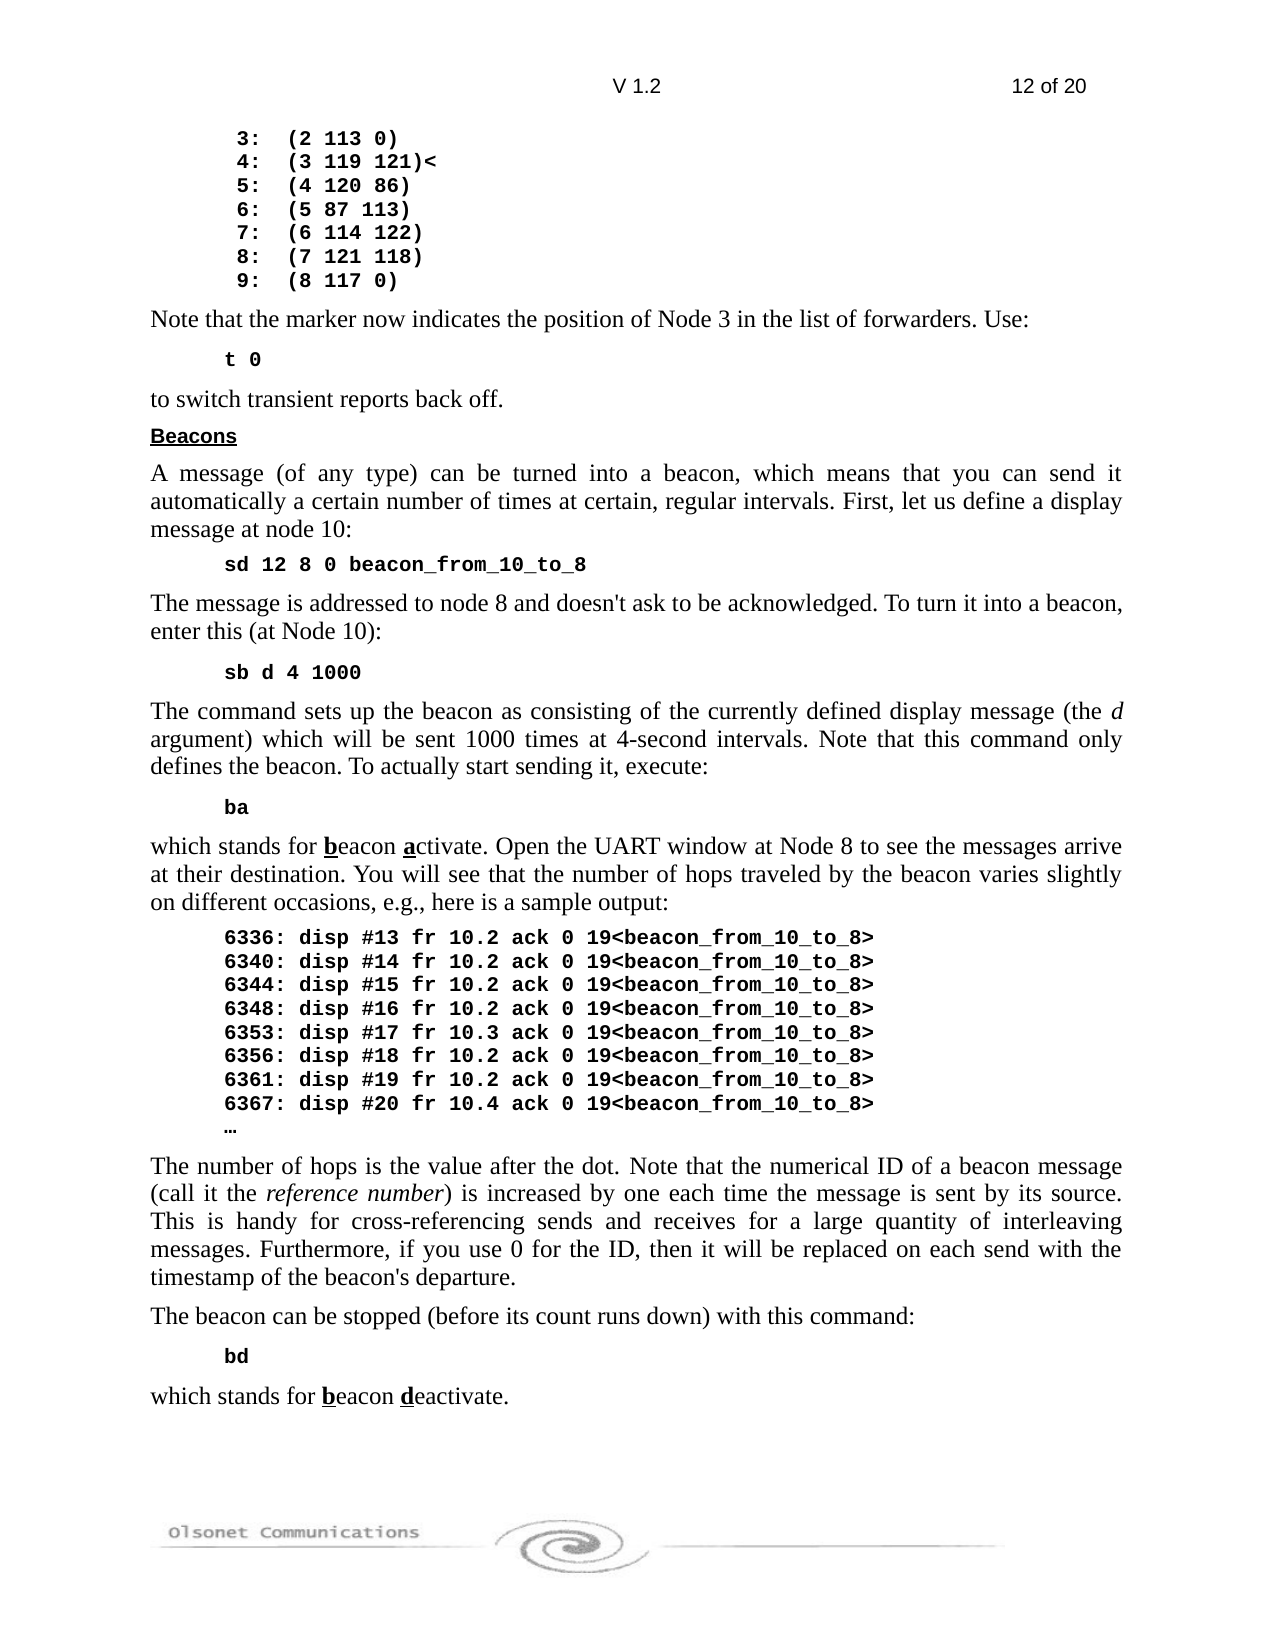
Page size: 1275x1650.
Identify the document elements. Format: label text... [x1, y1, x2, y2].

picture [150, 1504, 1005, 1596]
text 6348: disp #16 fr 10.2 ack 0 19<beacon_from_10_to_8> [224, 998, 1123, 1022]
text 6336: disp #13 fr 10.2 ack 0 19<beacon_from_10_to_8> [224, 927, 1123, 951]
text 7: (6 114 122) [224, 222, 1123, 246]
text 3: (2 113 0) [224, 128, 1123, 151]
text The number of hops is the value after the dot. Note that the numerical ID of a beacon message (call it the reference number) is increased by one each time the message is sent by its source. This is handy for cross-referencing sends and receives for a large quantity of interleaving messages. Furthermore, if you use 0 for the ID, then it will be replaced on each send with the timestamp of the beacon's departure. [150, 1152, 1123, 1290]
text 5: (4 120 86) [224, 175, 1123, 199]
text to switch transient reports back off. [150, 385, 1123, 412]
text 6344: disp #15 fr 10.2 ack 0 19<beacon_from_10_to_8> [224, 974, 1123, 998]
text which stands for beacon activate. Open the UART window at Node 8 to see the messages arrive at their destination. You will see that the number of hops traveled by the beacon varies slightly on different occasions, e.g., here is a sample output: [150, 832, 1123, 915]
text The beacon can be stopped (before its count runs down) with this command: [150, 1302, 1123, 1330]
subtitle Beacons [150, 424, 1123, 447]
text The command sets up the beacon as consisting of the currently defined display message (the d argument) which will be sent 1000 times at 4-second intervals. Note that this command only defines the beacon. To actually start sending it, execute: [150, 697, 1123, 780]
text Note that the marker now indicates the position of Node 3 in the list of forwarders. Use: [150, 305, 1123, 333]
text … [224, 1116, 1123, 1140]
text 6: (5 87 113) [224, 199, 1123, 222]
text t 0 [150, 344, 1123, 373]
text The message is addressed to node 8 and doesn't ask to be acknowledged. To turn it into a beacon, enter this (at Node 10): [150, 589, 1123, 645]
text 6340: disp #14 fr 10.2 ack 0 19<beacon_from_10_to_8> [224, 951, 1123, 974]
text sd 12 8 0 beacon_from_10_to_8 [224, 554, 1123, 578]
text 4: (3 119 121)< [224, 151, 1123, 175]
text 9: (8 117 0) [224, 269, 1123, 293]
text bd [150, 1342, 1123, 1370]
text sb d 4 1000 [150, 657, 1123, 685]
text 6367: disp #20 fr 10.4 ack 0 19<beacon_from_10_to_8> [224, 1093, 1123, 1116]
text 6353: disp #17 fr 10.3 ack 0 19<beacon_from_10_to_8> [224, 1022, 1123, 1045]
text ba [150, 792, 1123, 821]
text A message (of any type) can be turned into a beacon, which means that you can send it automatically a certain number of times at certain, regular intervals. First, let us define a display message at node 10: [150, 459, 1123, 542]
text which stands for beacon deactivate. [150, 1382, 1123, 1409]
text 6356: disp #18 fr 10.2 ack 0 19<beacon_from_10_to_8> [224, 1045, 1123, 1069]
text 8: (7 121 118) [224, 246, 1123, 269]
text 6361: disp #19 fr 10.2 ack 0 19<beacon_from_10_to_8> [224, 1069, 1123, 1093]
